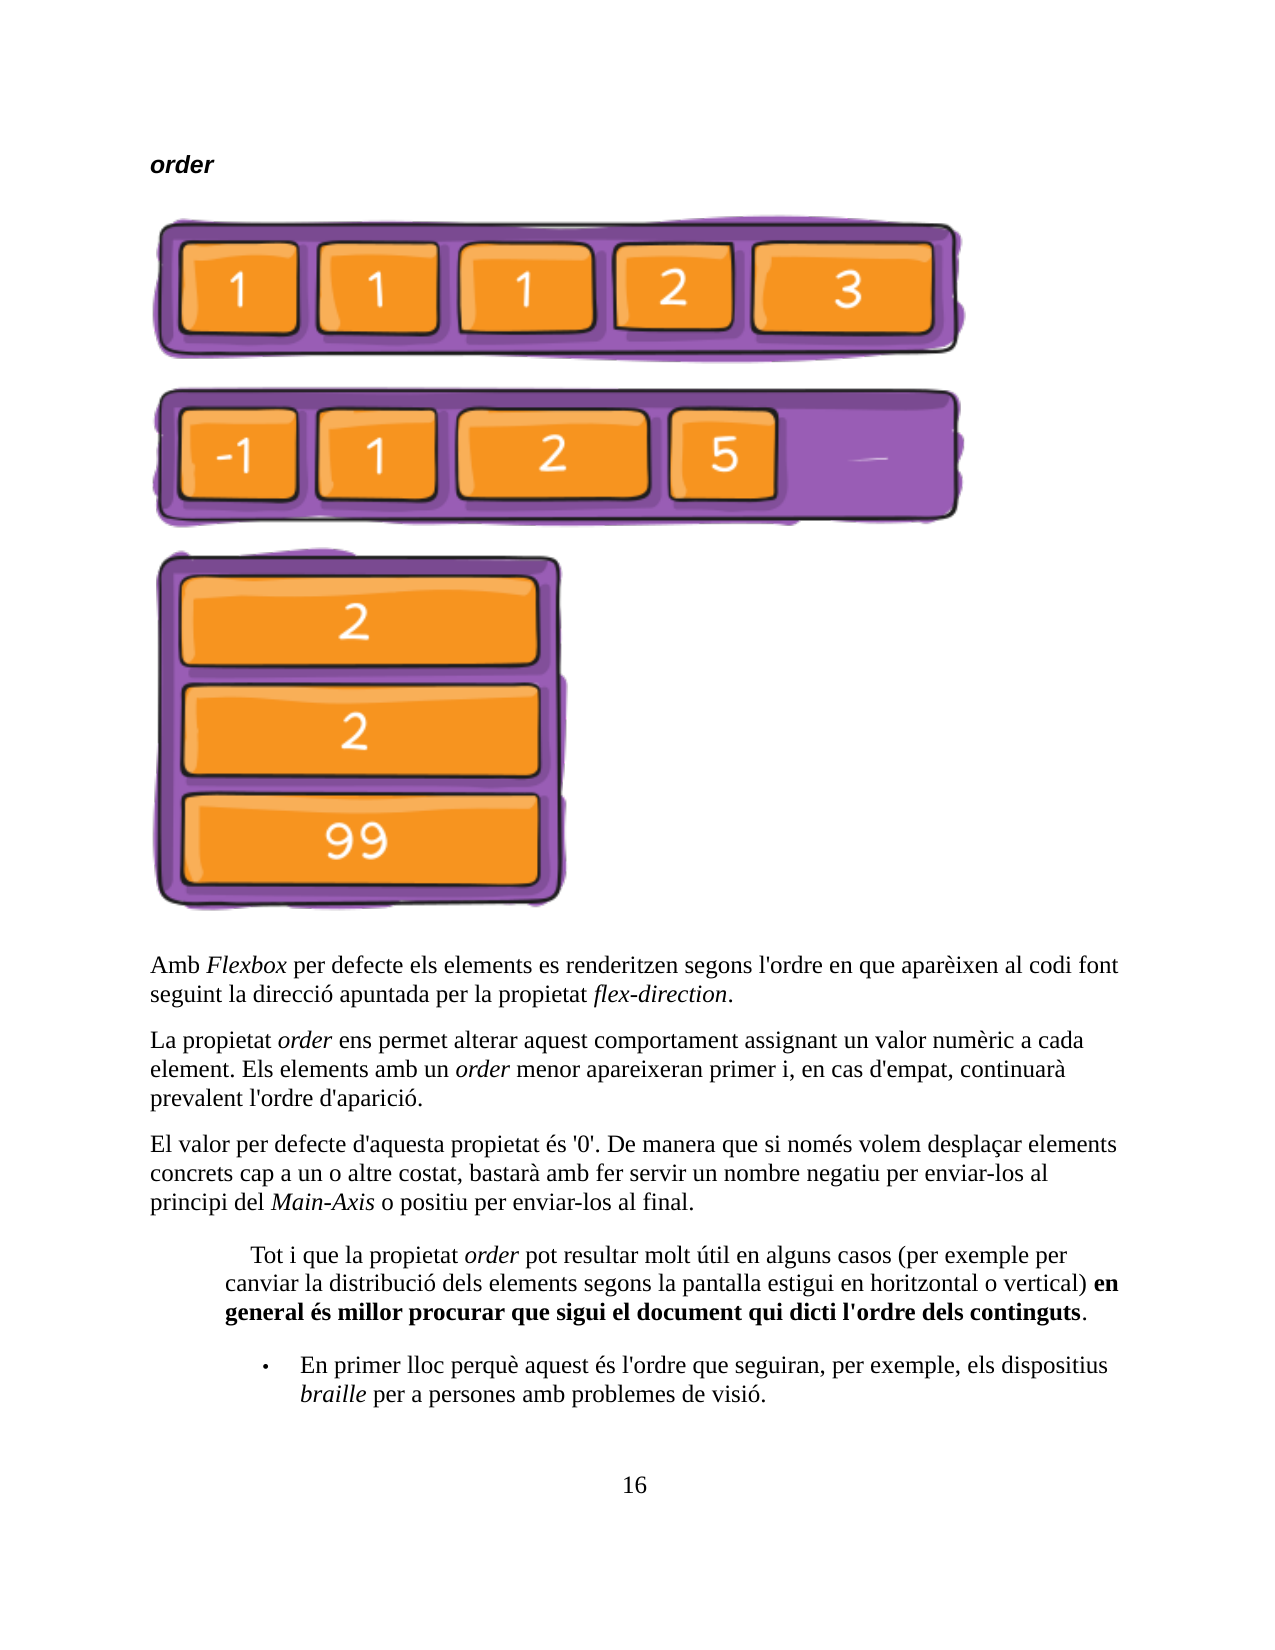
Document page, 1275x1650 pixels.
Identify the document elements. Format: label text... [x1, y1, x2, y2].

list En primer lloc perquè aquest és l'ordre que seguiran, per exemple, els dispositius braille per a persones amb problemes de visió. [262, 1350, 1125, 1407]
text 📌 Tot i que la propietat order pot resultar molt útil en alguns casos (per exemple per canviar la distribució dels elements segons la pantalla estigui en horitzontal o vertical) en general és millor procurar que sigui el document qui dicti l'ordre dels continguts. [225, 1240, 1125, 1326]
text La propietat order ens permet alterar aquest comportament assignant un valor numèric a cada element. Els elements amb un order menor apareixeran primer i, en cas d'empat, continuarà prevalent l'ordre d'aparició. [150, 1025, 1125, 1112]
subtitle order [150, 150, 1125, 178]
text El valor per defecte d'aquesta propietat és '0'. De manera que si només volem desplaçar elements concrets cap a un o altre costat, bastarà amb fer servir un nombre negatiu per enviar-los al principi del Main-Axis o positiu per enviar-los al final. [150, 1129, 1125, 1216]
text Amb Flexbox per defecte els elements es renderitzen segons l'ordre en que aparèixen al codi font seguint la direcció apuntada per la propietat flex-direction. [150, 950, 1125, 1007]
picture [150, 191, 976, 941]
